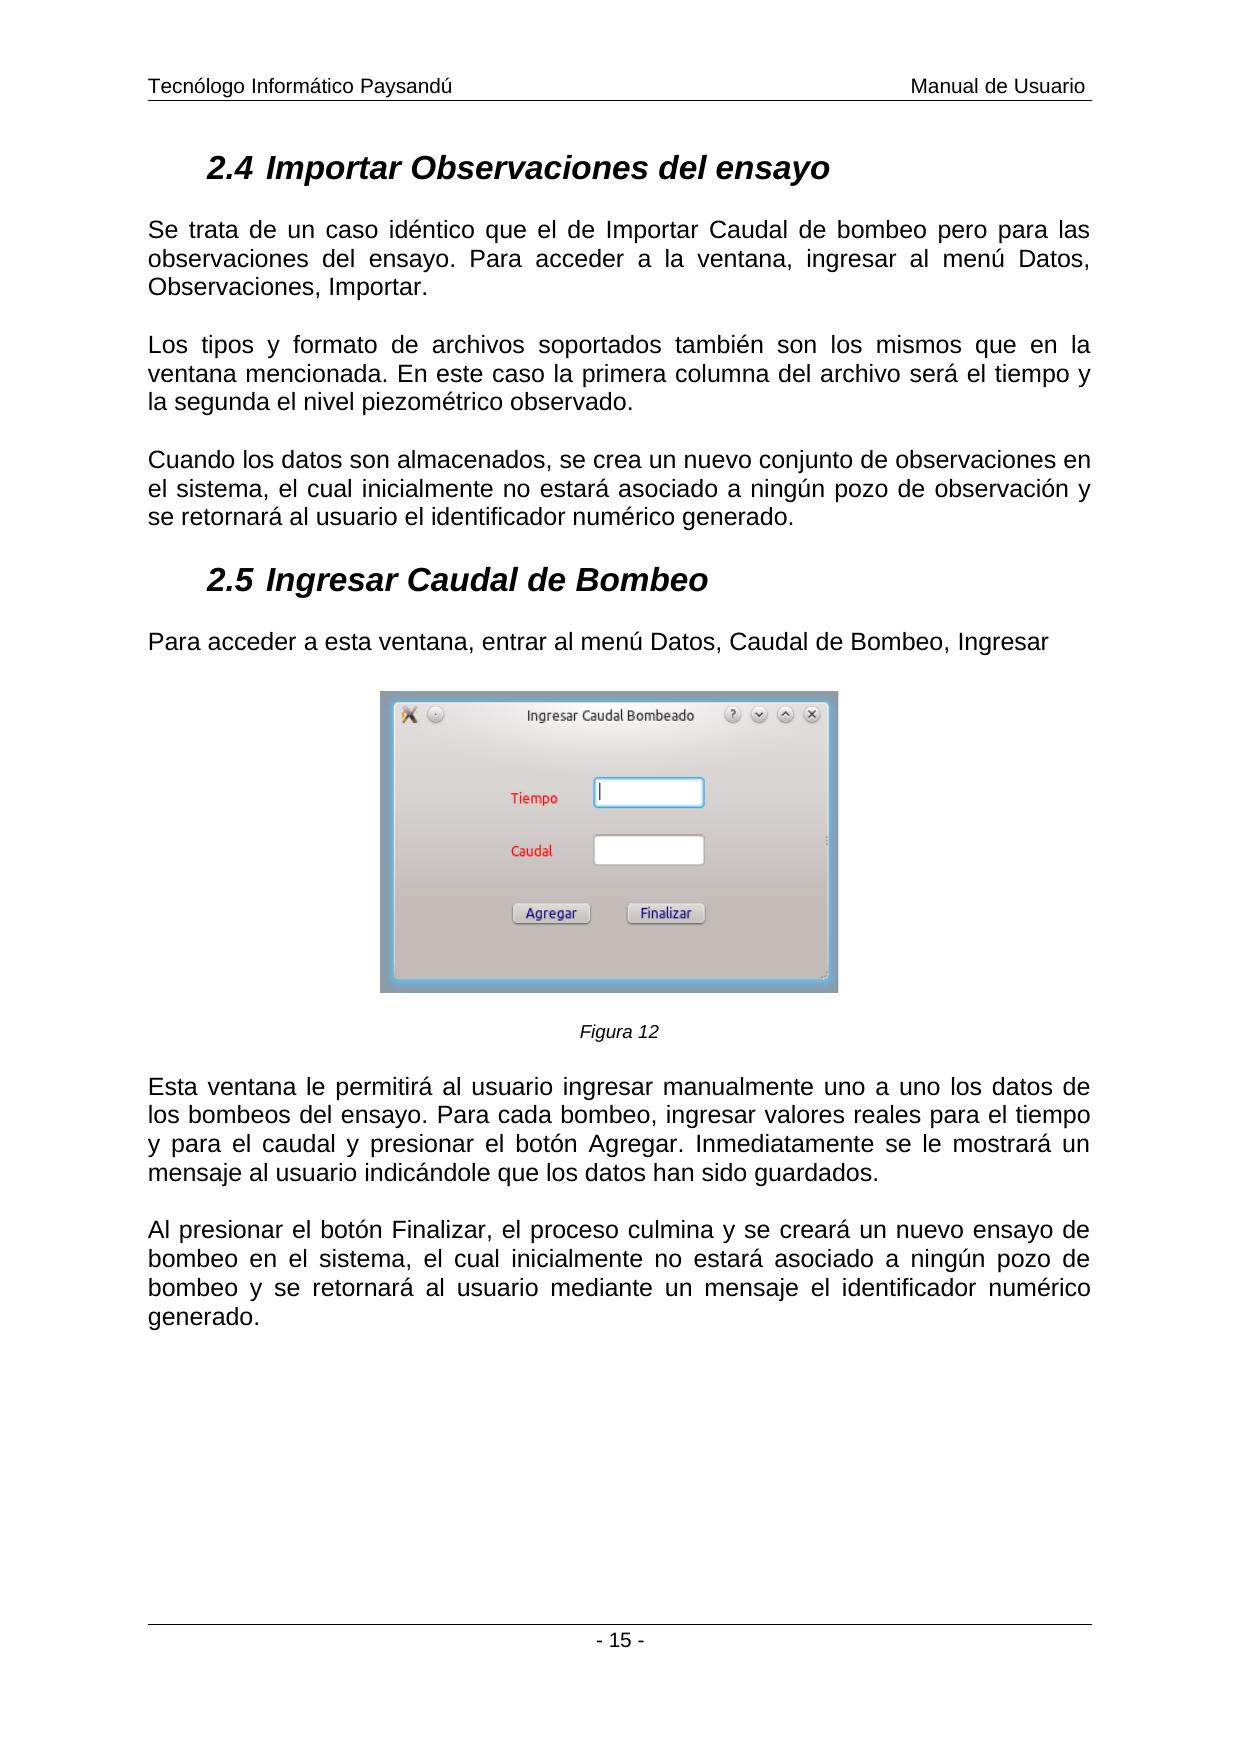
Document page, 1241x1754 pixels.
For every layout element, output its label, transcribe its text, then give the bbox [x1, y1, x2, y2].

text Para acceder a esta ventana, entrar al menú Datos, Caudal de Bombeo, Ingresar [148, 627, 1092, 656]
text Esta ventana le permitirá al usuario ingresar manualmente uno a uno los datos de los bombeos del ensayo. Para cada bombeo, ingresar valores reales para el tiempo y para el caudal y presionar el botón Agregar. Inmediatamente se le mostrará un mensaje al usuario indicándole que los datos han sido guardados. [148, 1072, 1092, 1187]
text Al presionar el botón Finalizar, el proceso culmina y se creará un nuevo ensayo de bombeo en el sistema, el cual inicialmente no estará asociado a ningún pozo de bombeo y se retornará al usuario mediante un mensaje el identificador numérico generado. [148, 1215, 1092, 1330]
text Los tipos y formato de archivos soportados también son los mismos que en la ventana mencionada. En este caso la primera columna del archivo será el tiempo y la segunda el nivel piezométrico observado. [148, 330, 1092, 416]
subtitle Importar Observaciones del ensayo [207, 148, 1092, 186]
text Cuando los datos son almacenados, se crea un nuevo conjunto de observaciones en el sistema, el cual inicialmente no estará asociado a ningún pozo de observación y se retornará al usuario el identificador numérico generado. [148, 445, 1092, 531]
text Se trata de un caso idéntico que el de Importar Caudal de bombeo pero para las observaciones del ensayo. Para acceder a la ventana, ingresar al menú Datos, Observaciones, Importar. [148, 215, 1092, 301]
text Figura 12 [148, 1021, 1092, 1043]
picture [380, 691, 839, 993]
subtitle Ingresar Caudal de Bombeo [207, 560, 1092, 598]
